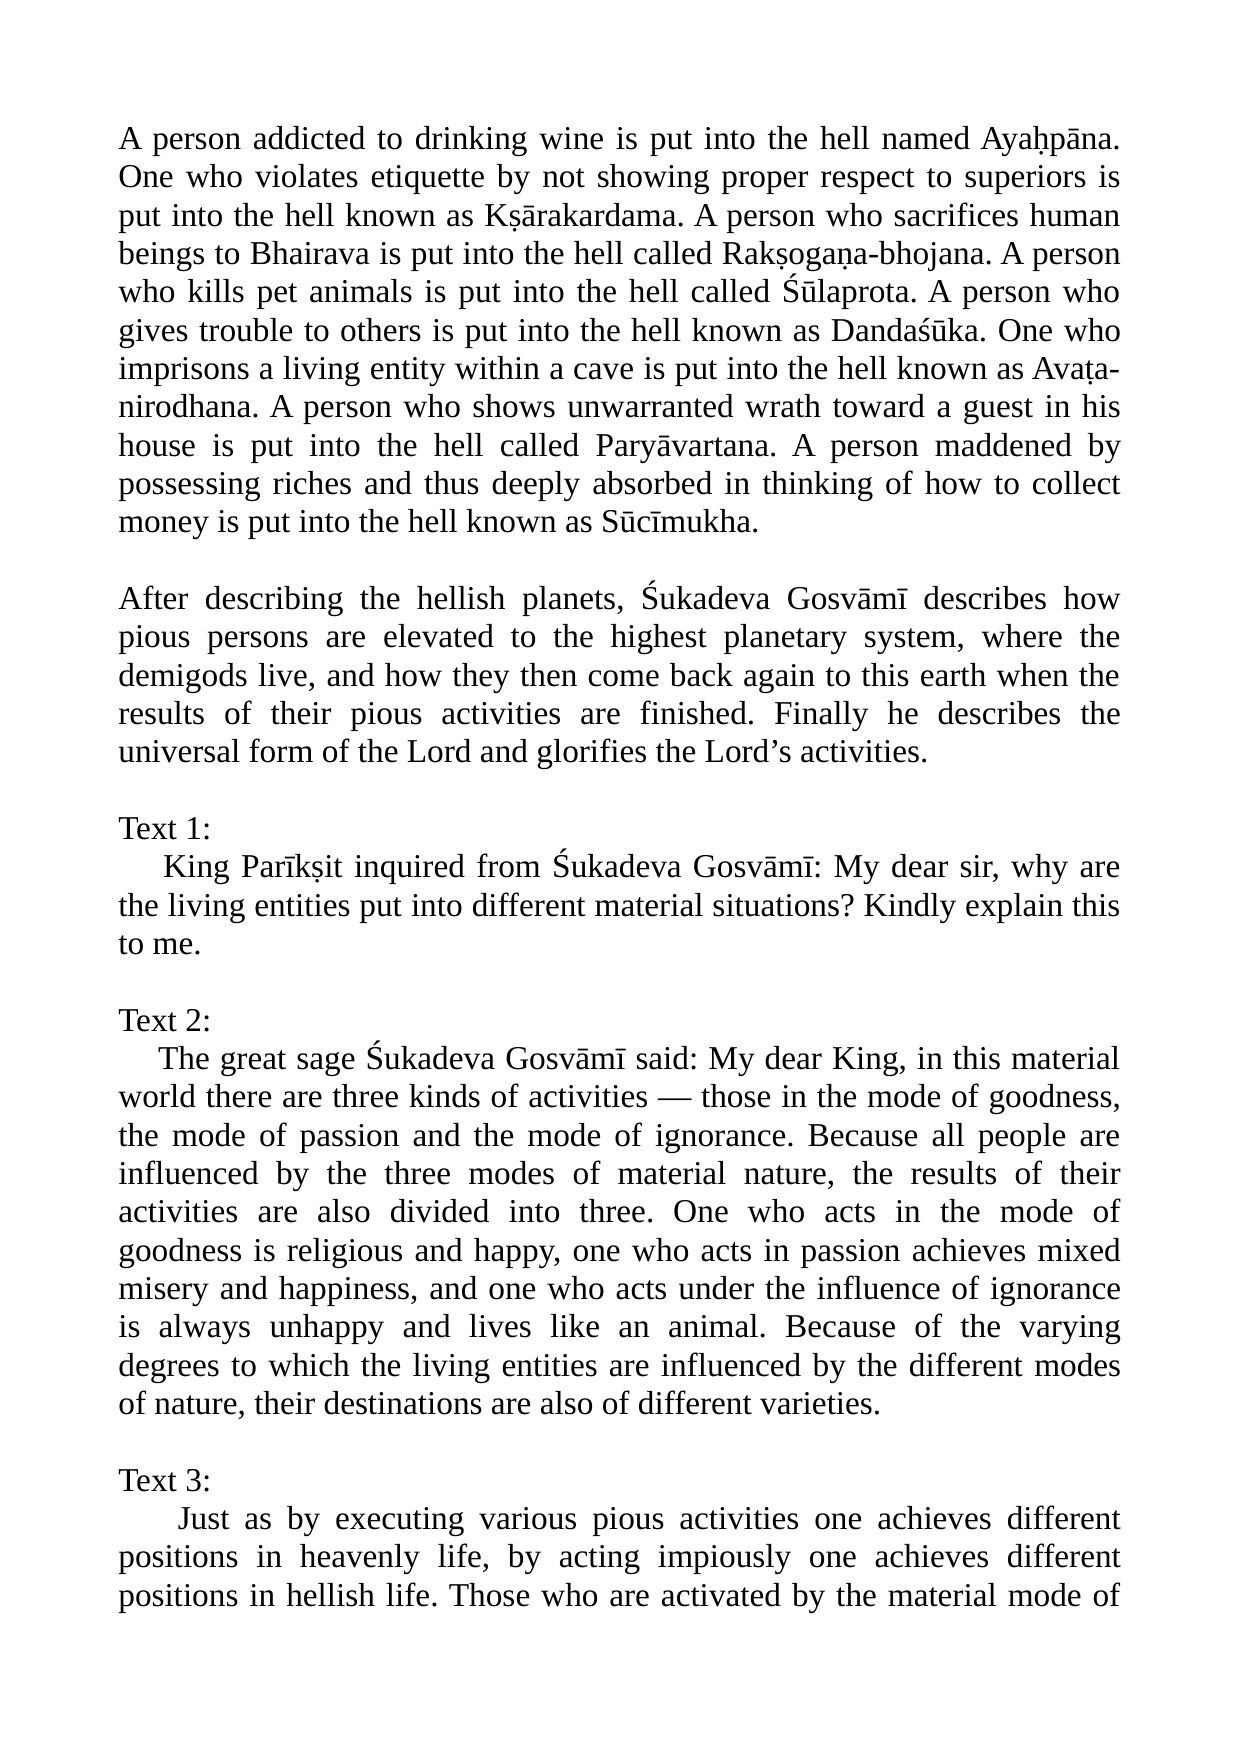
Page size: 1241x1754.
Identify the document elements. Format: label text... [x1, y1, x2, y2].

text Just as by executing various pious activities one achieves different positions in heavenly life, by acting impiously one achieves different positions in hellish life. Those who are activated by the material mode of [118, 1498, 1122, 1613]
text Text 1: [118, 808, 1122, 846]
text King Parīkṣit inquired from Śukadeva Gosvāmī: My dear sir, why are the living entities put into different material situations? Kindly explain this to me. [118, 846, 1122, 961]
text Text 2: [118, 1000, 1122, 1038]
text After describing the hellish planets, Śukadeva Gosvāmī describes how pious persons are elevated to the highest planetary system, where the demigods live, and how they then come back again to this earth when the results of their pious activities are finished. Finally he describes the universal form of the Lord and glorifies the Lord’s activities. [118, 578, 1122, 770]
text Text 3: [118, 1460, 1122, 1498]
text A person addicted to drinking wine is put into the hell named Ayaḥpāna. One who violates etiquette by not showing proper respect to superiors is put into the hell known as Kṣārakardama. A person who sacrifices human beings to Bhairava is put into the hell called Rakṣogaṇa-bhojana. A person who kills pet animals is put into the hell called Śūlaprota. A person who gives trouble to others is put into the hell known as Dandaśūka. One who imprisons a living entity within a cave is put into the hell known as Avaṭa-nirodhana. A person who shows unwarranted wrath toward a guest in his house is put into the hell called Paryāvartana. A person maddened by possessing riches and thus deeply absorbed in thinking of how to collect money is put into the hell known as Sūcīmukha. [118, 118, 1122, 540]
text The great sage Śukadeva Gosvāmī said: My dear King, in this material world there are three kinds of activities — those in the mode of goodness, the mode of passion and the mode of ignorance. Because all people are influenced by the three modes of material nature, the results of their activities are also divided into three. One who acts in the mode of goodness is religious and happy, one who acts in passion achieves mixed misery and happiness, and one who acts under the influence of ignorance is always unhappy and lives like an animal. Because of the varying degrees to which the living entities are influenced by the different modes of nature, their destinations are also of different varieties. [118, 1038, 1122, 1421]
